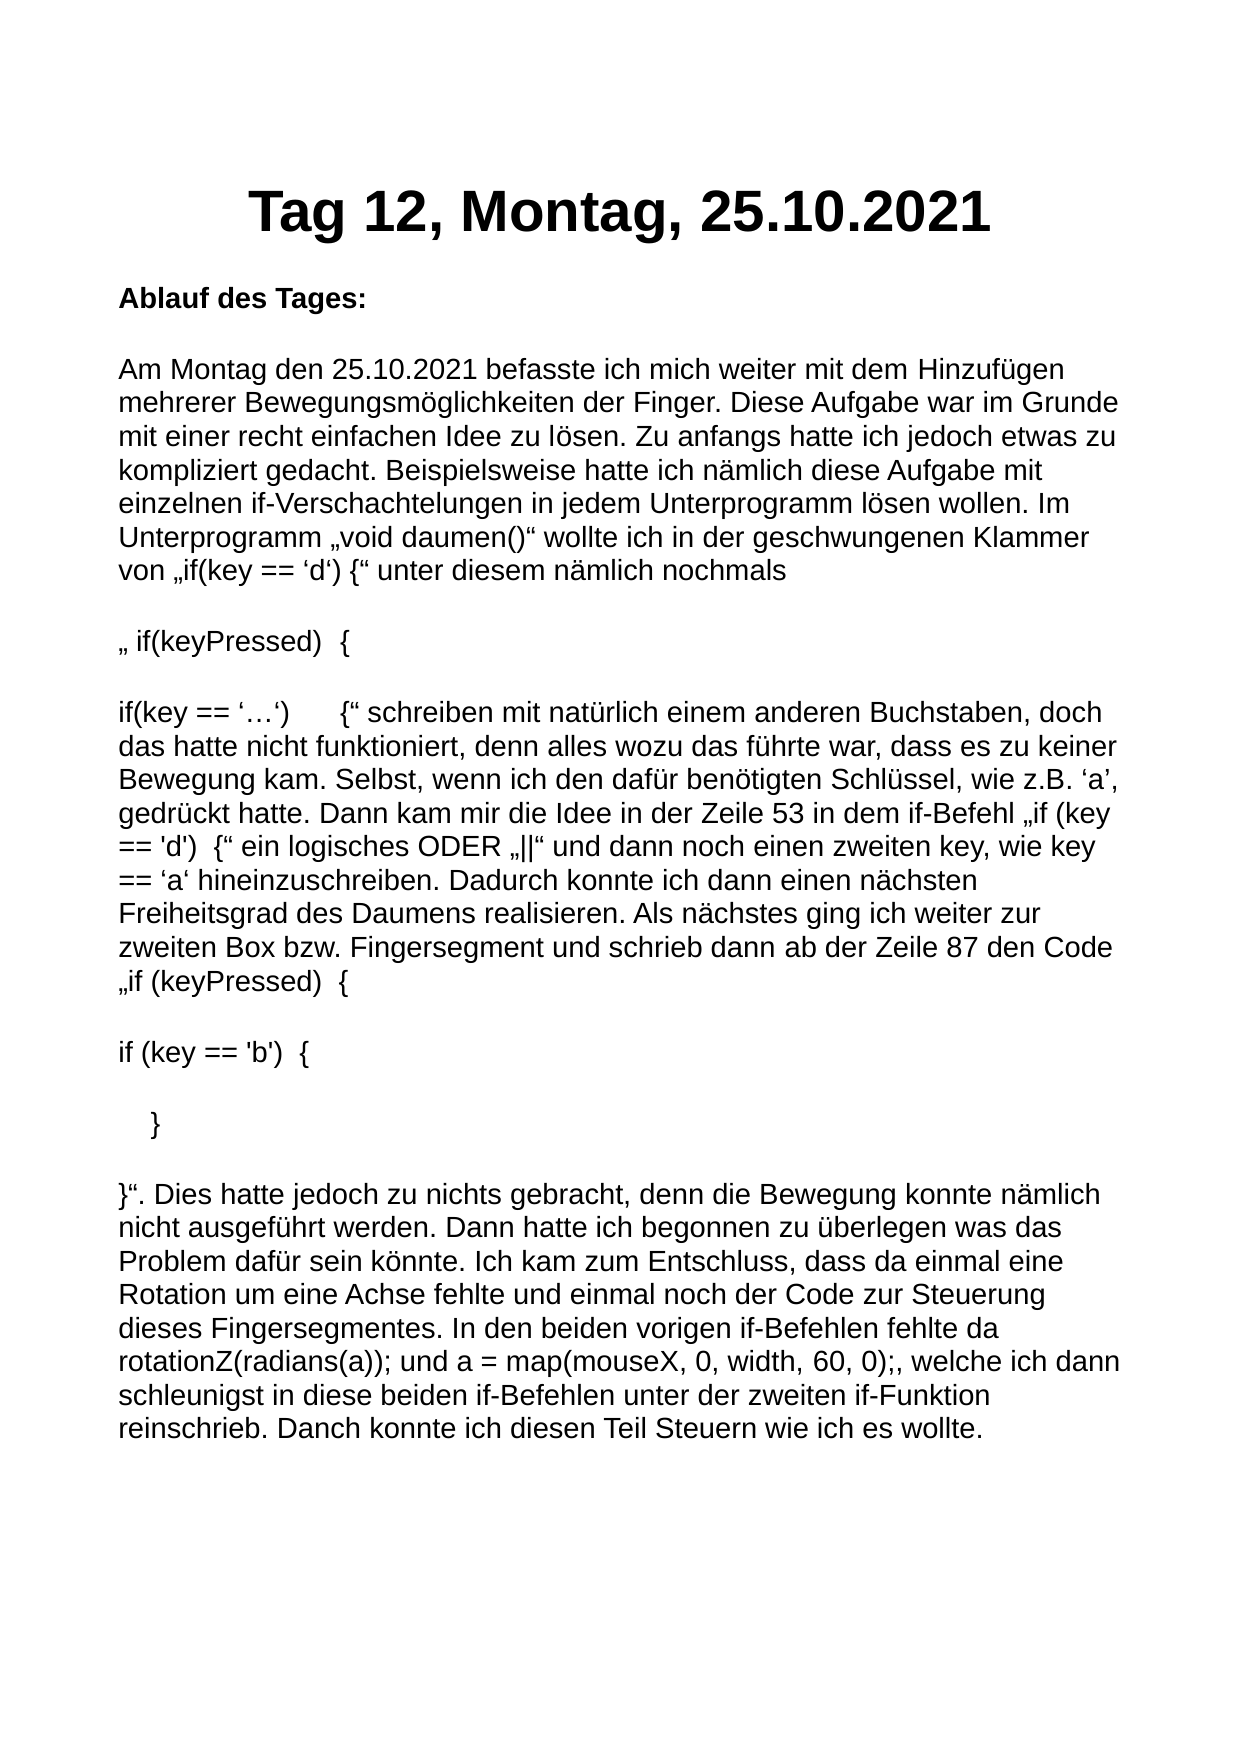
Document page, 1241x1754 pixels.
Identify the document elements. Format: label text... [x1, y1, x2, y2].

subtitle } [118, 1106, 1122, 1139]
subtitle Am Montag den 25.10.2021 befasste ich mich weiter mit dem Hinzufügen mehrerer Bewegungsmöglichkeiten der Finger. Diese Aufgabe war im Grunde mit einer recht einfachen Idee zu lösen. Zu anfangs hatte ich jedoch etwas zu kompliziert gedacht. Beispielsweise hatte ich nämlich diese Aufgabe mit einzelnen if-Verschachtelungen in jedem Unterprogramm lösen wollen. Im Unterprogramm „void daumen()“ wollte ich in der geschwungenen Klammer von „if(key == ‘d‘) {“ unter diesem nämlich nochmals [118, 352, 1122, 587]
subtitle if(key == ‘…‘) {“ schreiben mit natürlich einem anderen Buchstaben, doch das hatte nicht funktioniert, denn alles wozu das führte war, dass es zu keiner Bewegung kam. Selbst, wenn ich den dafür benötigten Schlüssel, wie z.B. ‘a’, gedrückt hatte. Dann kam mir die Idee in der Zeile 53 in dem if-Befehl „if (key == 'd') {“ ein logisches ODER „||“ und dann noch einen zweiten key, wie key == ‘a‘ hineinzuschreiben. Dadurch konnte ich dann einen nächsten Freiheitsgrad des Daumens realisieren. Als nächstes ging ich weiter zur zweiten Box bzw. Fingersegment und schrieb dann ab der Zeile 87 den Code „if (keyPressed) { [118, 695, 1122, 997]
subtitle }“. Dies hatte jedoch zu nichts gebracht, denn die Bewegung konnte nämlich nicht ausgeführt werden. Dann hatte ich begonnen zu überlegen was das Problem dafür sein könnte. Ich kam zum Entschluss, dass da einmal eine Rotation um eine Achse fehlte und einmal noch der Code zur Steuerung dieses Fingersegmentes. In den beiden vorigen if-Befehlen fehlte da rotationZ(radians(a)); und a = map(mouseX, 0, width, 60, 0);, welche ich dann schleunigst in diese beiden if-Befehlen unter der zweiten if-Funktion reinschrieb. Danch konnte ich diesen Teil Steuern wie ich es wollte. [118, 1177, 1122, 1445]
subtitle „ if(keyPressed) { [118, 624, 1122, 658]
subtitle Ablauf des Tages: [118, 281, 1122, 314]
title Tag 12, Montag, 25.10.2021 [118, 176, 1122, 243]
subtitle if (key == 'b') { [118, 1035, 1122, 1068]
